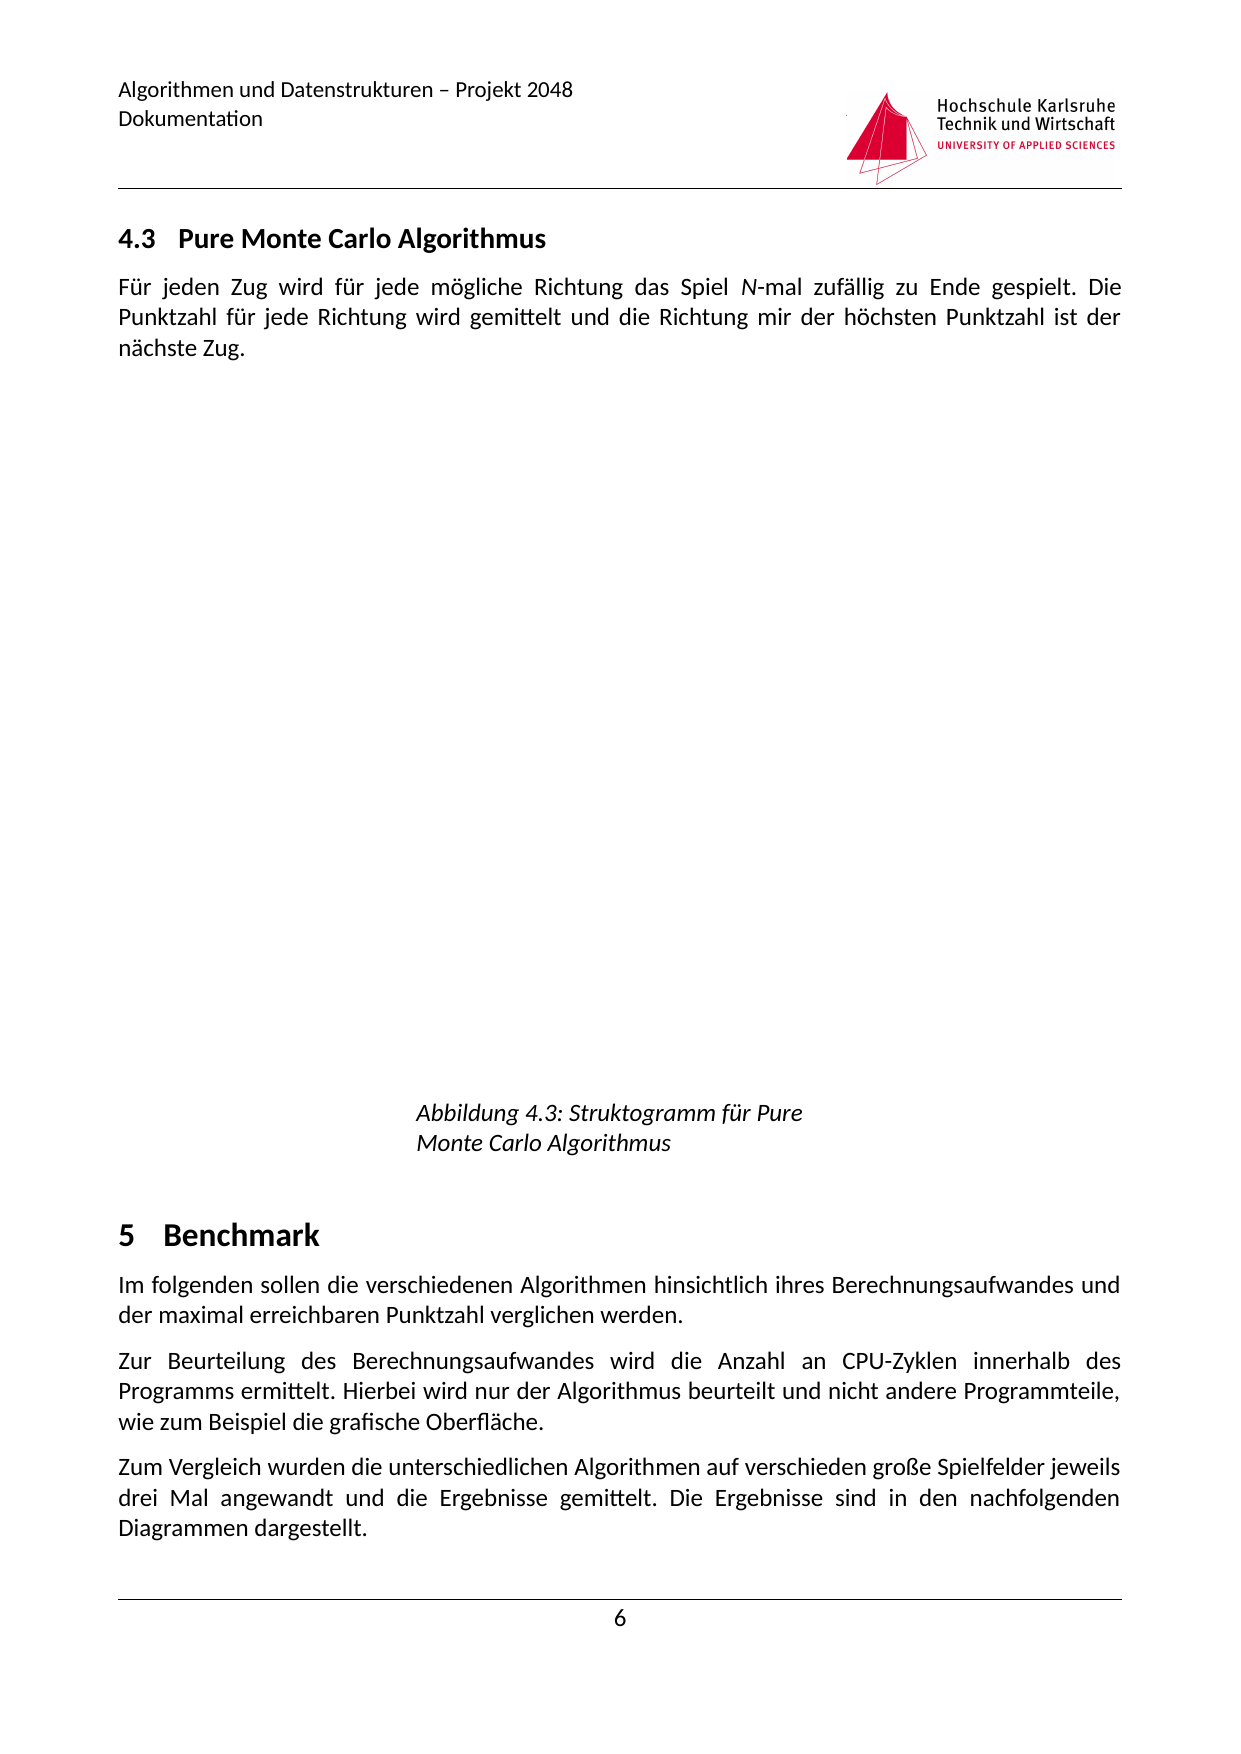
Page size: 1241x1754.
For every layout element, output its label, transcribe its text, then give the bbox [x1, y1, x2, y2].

text Zum Vergleich wurden die unterschiedlichen Algorithmen auf verschieden große Spielfelder jeweils drei Mal angewandt und die Ergebnisse gemittelt. Die Ergebnisse sind in den nachfolgenden Diagrammen dargestellt. [118, 1451, 1122, 1543]
text Abbildung 4.3: Struktogramm für Pure Monte Carlo Algorithmus [416, 414, 824, 1158]
text Zur Beurteilung des Berechnungsaufwandes wird die Anzahl an CPU-Zyklen innerhalb des Programms ermittelt. Hierbei wird nur der Algorithmus beurteilt und nicht andere Programmteile, wie zum Beispiel die grafische Oberfläche. [118, 1345, 1122, 1437]
subtitle Benchmark [118, 1214, 1122, 1254]
subtitle Pure Monte Carlo Algorithmus [118, 220, 1122, 256]
picture [846, 92, 1115, 185]
text Für jeden Zug wird für jede mögliche Richtung das Spiel N-mal zufällig zu Ende gespielt. Die Punktzahl für jede Richtung wird gemittelt und die Richtung mir der höchsten Punktzahl ist der nächste Zug. [118, 271, 1122, 362]
text Im folgenden sollen die verschiedenen Algorithmen hinsichtlich ihres Berechnungsaufwandes und der maximal erreichbaren Punktzahl verglichen werden. [118, 1269, 1122, 1330]
